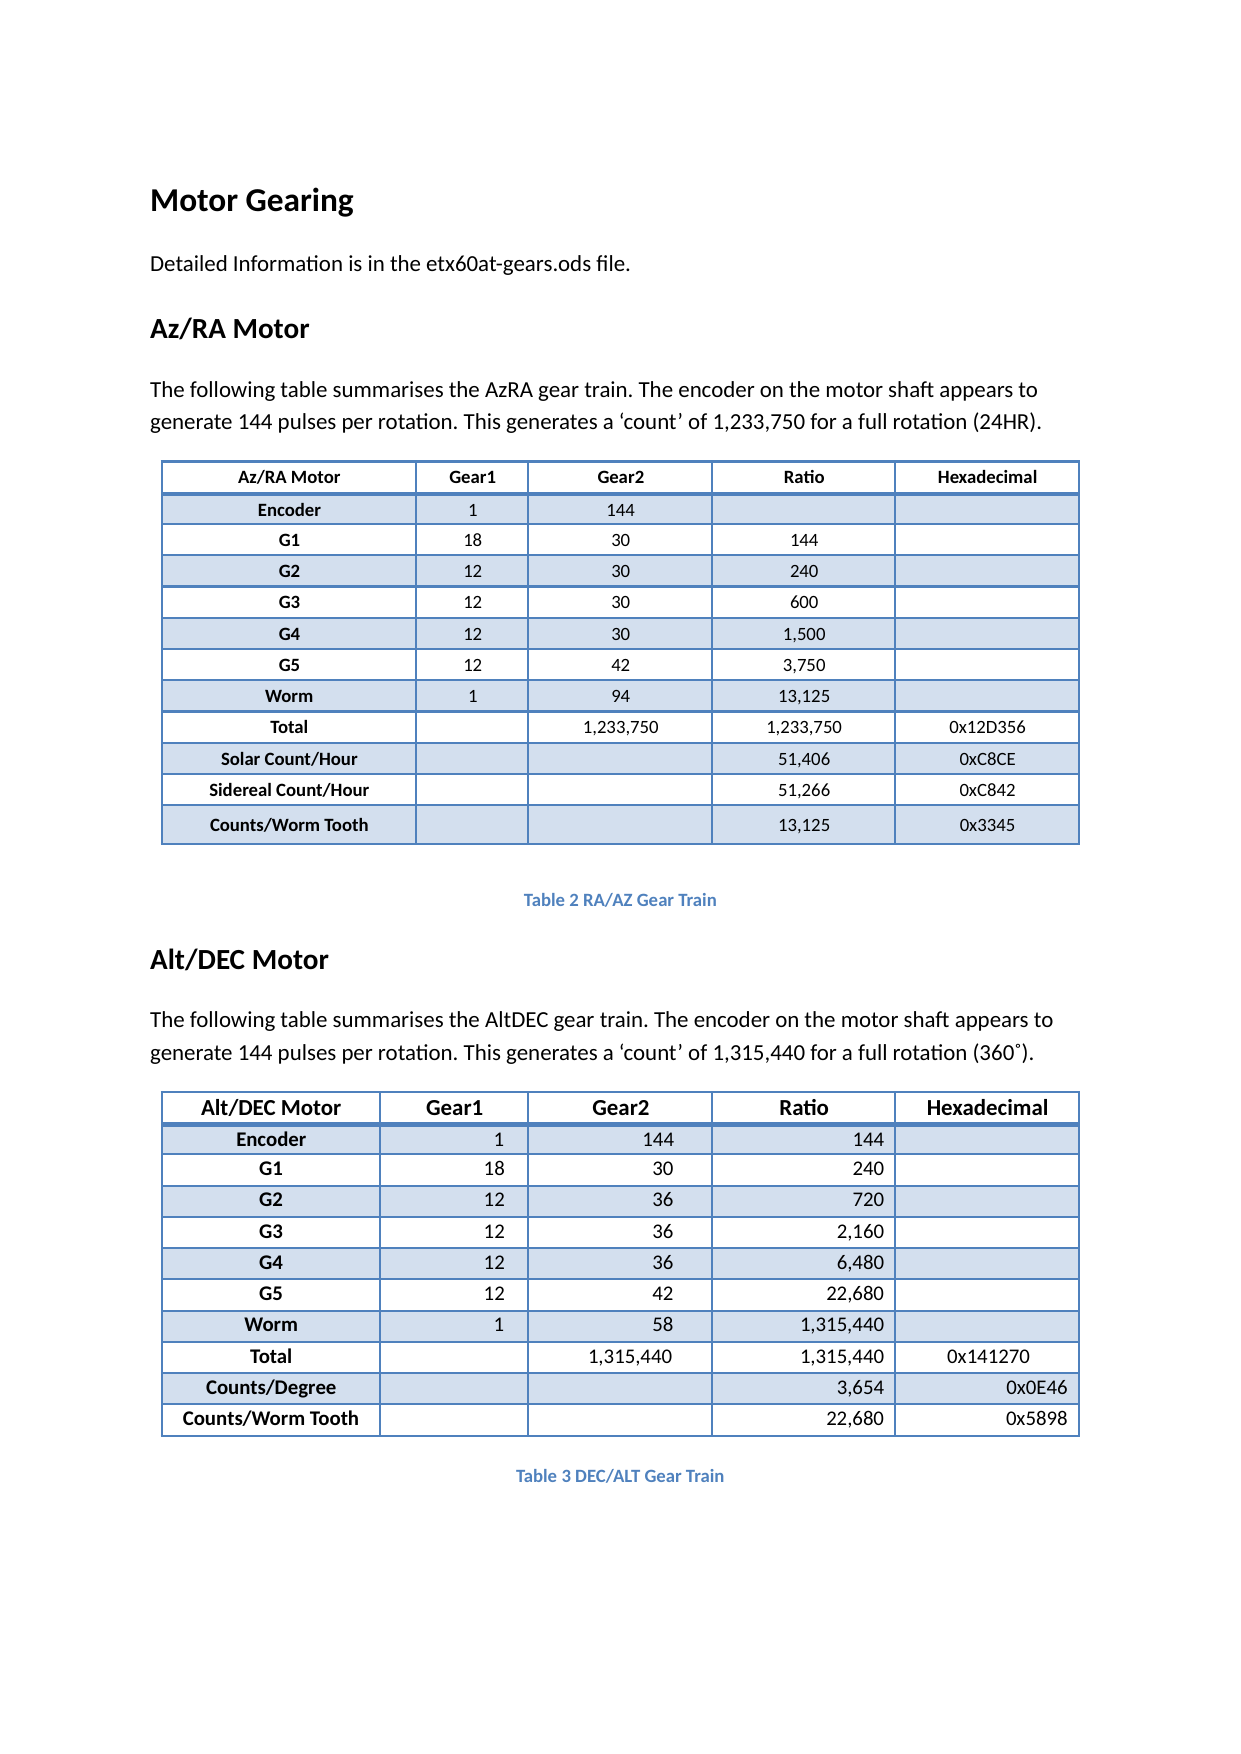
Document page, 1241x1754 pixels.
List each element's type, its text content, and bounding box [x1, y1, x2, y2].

table_cell 36 [529, 1218, 711, 1247]
table_cell [896, 556, 1078, 585]
table_cell [896, 1187, 1078, 1216]
text The following table summarises the AzRA gear train. The encoder on the motor shaft appears to generate 144 pulses per rotation. This generates a ‘count’ of 1,233,750 for a full rotation (24HR). [150, 375, 1090, 435]
table_cell Sidereal Count/Hour [163, 775, 415, 804]
table_cell [417, 775, 527, 804]
table_cell 94 [529, 681, 711, 710]
table_header Az/RA Motor [163, 463, 415, 492]
text Table 3 DEC/ALT Gear Train [150, 1464, 1090, 1487]
table_cell 58 [529, 1312, 711, 1341]
table_header Hexadecimal [896, 463, 1078, 492]
table_header Gear1 [417, 463, 527, 492]
table_cell G5 [163, 650, 415, 679]
table_cell 0x3345 [896, 806, 1078, 843]
table_cell 12 [417, 650, 527, 679]
table_cell 13,125 [713, 681, 894, 710]
table_cell 240 [713, 556, 894, 585]
table_cell Worm [163, 1312, 379, 1341]
table_cell 36 [529, 1249, 711, 1278]
table_cell G3 [163, 588, 415, 617]
table_cell 144 [713, 525, 894, 554]
table_header Gear2 [529, 1093, 711, 1122]
table_cell [417, 713, 527, 742]
table_cell [896, 1312, 1078, 1341]
table_cell 1 [381, 1127, 527, 1153]
table_cell 144 [713, 1127, 894, 1153]
table_cell 18 [381, 1155, 527, 1184]
table_cell 0x0E46 [896, 1374, 1078, 1403]
table_cell 42 [529, 1280, 711, 1309]
table_cell 144 [529, 1127, 711, 1153]
table_cell 12 [417, 588, 527, 617]
text Detailed Information is in the etx60at-gears.ods file. [150, 249, 1090, 277]
table_cell 6,480 [713, 1249, 894, 1278]
table_cell 30 [529, 525, 711, 554]
table_cell [896, 619, 1078, 648]
table_cell [381, 1374, 527, 1403]
table_cell G2 [163, 556, 415, 585]
table_cell G3 [163, 1218, 379, 1247]
table_cell 30 [529, 588, 711, 617]
subtitle Motor Gearing [150, 179, 1090, 220]
table_header Hexadecimal [896, 1093, 1078, 1122]
table_cell 51,406 [713, 744, 894, 773]
table_header Alt/DEC Motor [163, 1093, 379, 1122]
table_header Gear2 [529, 463, 711, 492]
text Table 2 RA/AZ Gear Train [150, 889, 1090, 912]
table_cell [896, 1218, 1078, 1247]
table_cell 51,266 [713, 775, 894, 804]
text The following table summarises the AltDEC gear train. The encoder on the motor shaft appears to generate 144 pulses per rotation. This generates a ‘count’ of 1,315,440 for a full rotation (360˚). [150, 1006, 1090, 1066]
table_cell 30 [529, 619, 711, 648]
table_cell 1 [417, 496, 527, 523]
table_cell [896, 650, 1078, 679]
subtitle Alt/DEC Motor [150, 941, 1090, 976]
table_cell 0x12D356 [896, 713, 1078, 742]
table_cell [529, 744, 711, 773]
table_cell 1,233,750 [529, 713, 711, 742]
table_cell 1,233,750 [713, 713, 894, 742]
table_cell 1,315,440 [713, 1343, 894, 1372]
table_cell Encoder [163, 496, 415, 523]
table_header Gear1 [381, 1093, 527, 1122]
table_cell 12 [381, 1280, 527, 1309]
table_cell 18 [417, 525, 527, 554]
table_cell 600 [713, 588, 894, 617]
table_header Ratio [713, 1093, 894, 1122]
table_cell [417, 806, 527, 843]
table_cell [529, 806, 711, 843]
table_cell 1 [417, 681, 527, 710]
table_cell [896, 496, 1078, 523]
table_cell 1,315,440 [713, 1312, 894, 1341]
table_cell 36 [529, 1187, 711, 1216]
table_cell 42 [529, 650, 711, 679]
table_cell 12 [417, 619, 527, 648]
table_cell 12 [381, 1187, 527, 1216]
table_cell Total [163, 1343, 379, 1372]
table_cell G4 [163, 1249, 379, 1278]
table_cell 12 [381, 1249, 527, 1278]
table_cell 12 [381, 1218, 527, 1247]
table_cell [896, 588, 1078, 617]
table_cell 144 [529, 496, 711, 523]
table_cell 0x5898 [896, 1405, 1078, 1434]
table_cell Solar Count/Hour [163, 744, 415, 773]
table_cell [381, 1405, 527, 1434]
table_cell G2 [163, 1187, 379, 1216]
table_cell [713, 496, 894, 523]
table_cell 240 [713, 1155, 894, 1184]
table_cell [529, 1405, 711, 1434]
table_cell Counts/Worm Tooth [163, 806, 415, 843]
subtitle Az/RA Motor [150, 310, 1090, 346]
table_cell 30 [529, 1155, 711, 1184]
table_cell 1 [381, 1312, 527, 1341]
table_cell 12 [417, 556, 527, 585]
table_cell G4 [163, 619, 415, 648]
table_cell G5 [163, 1280, 379, 1309]
table_cell Counts/Worm Tooth [163, 1405, 379, 1434]
table_cell 3,750 [713, 650, 894, 679]
table_cell 0xC8CE [896, 744, 1078, 773]
table_cell 2,160 [713, 1218, 894, 1247]
table_cell [896, 1127, 1078, 1153]
table_cell 1,315,440 [529, 1343, 711, 1372]
table_cell [529, 775, 711, 804]
table_cell Total [163, 713, 415, 742]
table_cell 0xC842 [896, 775, 1078, 804]
table_cell [896, 1280, 1078, 1309]
table_cell 0x141270 [896, 1343, 1078, 1372]
table_cell [529, 1374, 711, 1403]
table_cell Counts/Degree [163, 1374, 379, 1403]
table_cell 720 [713, 1187, 894, 1216]
table_cell 3,654 [713, 1374, 894, 1403]
table_cell G1 [163, 1155, 379, 1184]
table_cell 30 [529, 556, 711, 585]
table_cell [417, 744, 527, 773]
table_cell 13,125 [713, 806, 894, 843]
table_cell [896, 1155, 1078, 1184]
table_cell 22,680 [713, 1405, 894, 1434]
table_cell Worm [163, 681, 415, 710]
table_cell 22,680 [713, 1280, 894, 1309]
table_cell Encoder [163, 1127, 379, 1153]
table_cell [381, 1343, 527, 1372]
table_cell G1 [163, 525, 415, 554]
table_cell [896, 525, 1078, 554]
table_cell [896, 1249, 1078, 1278]
table_header Ratio [713, 463, 894, 492]
table_cell [896, 681, 1078, 710]
table_cell 1,500 [713, 619, 894, 648]
